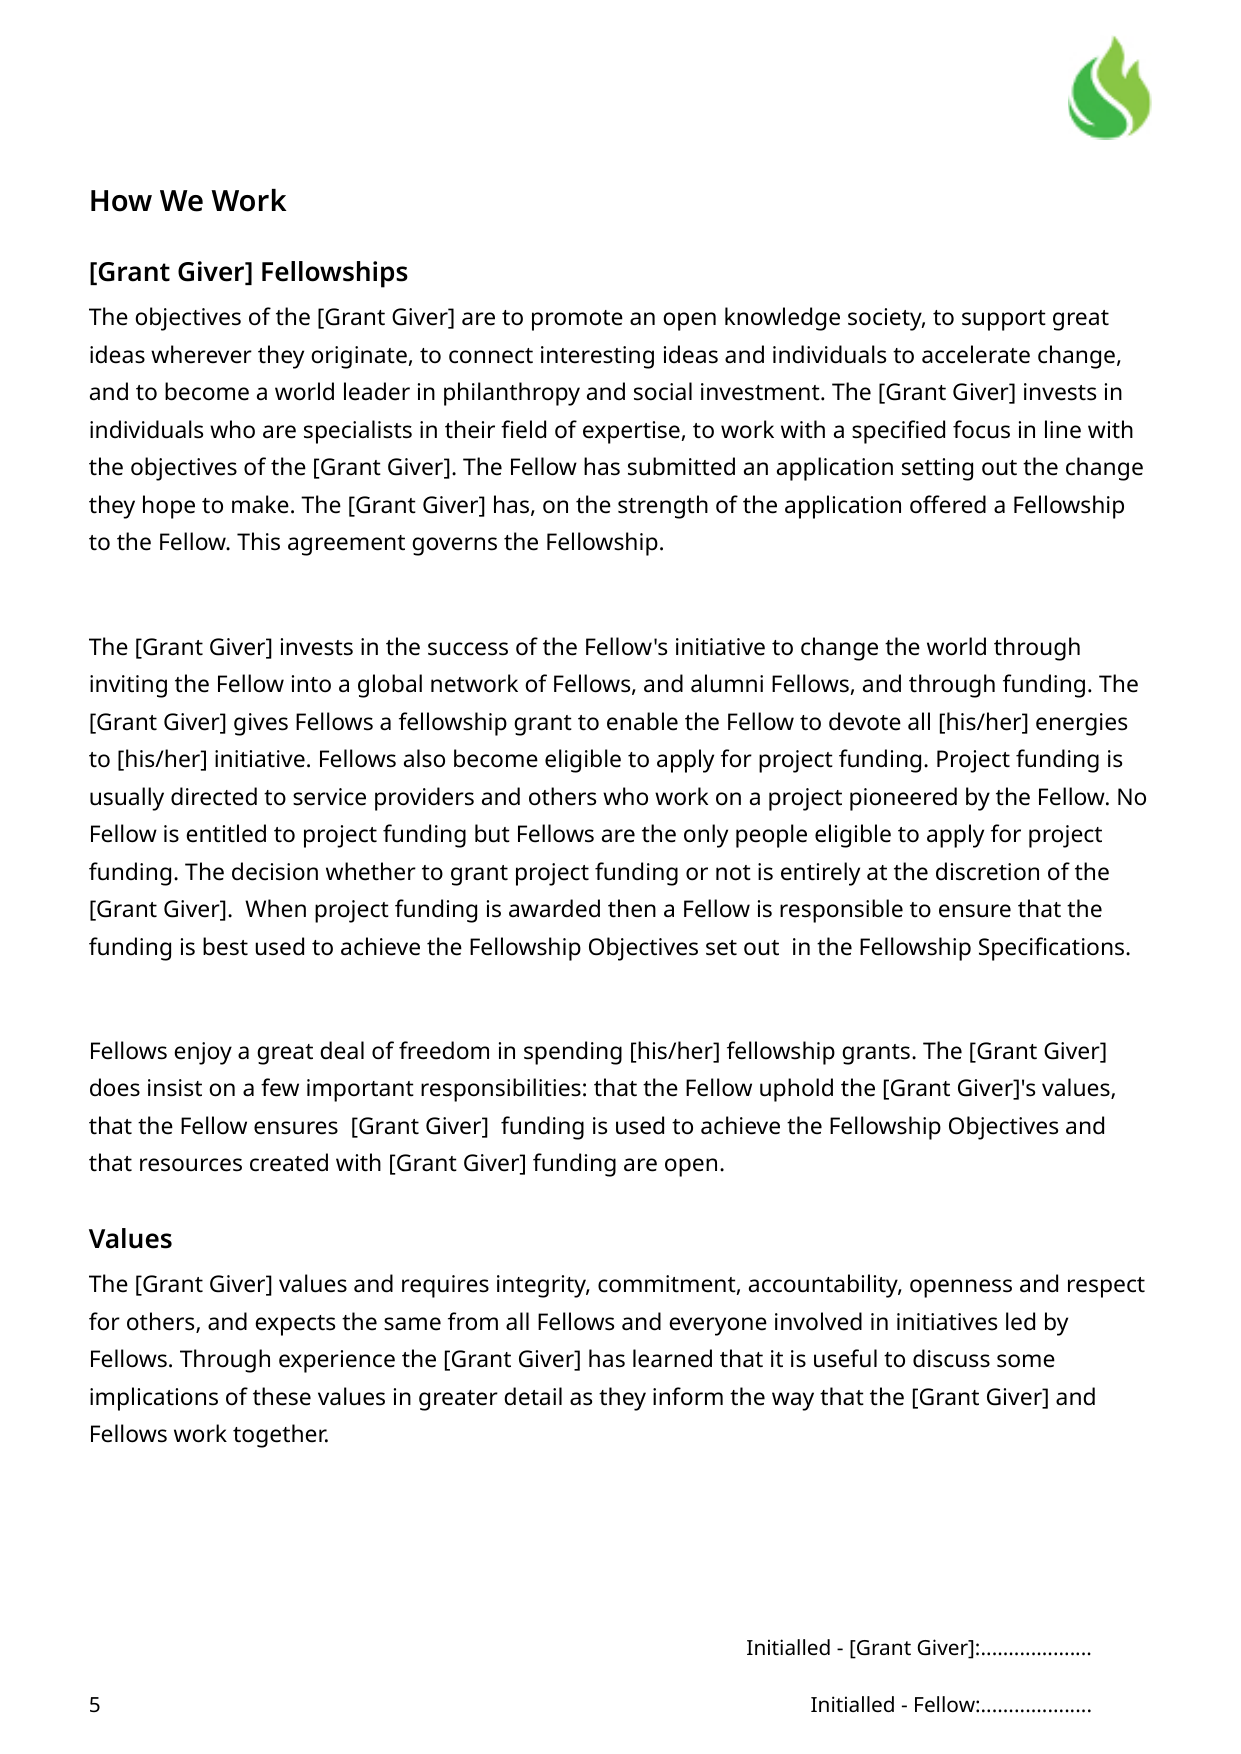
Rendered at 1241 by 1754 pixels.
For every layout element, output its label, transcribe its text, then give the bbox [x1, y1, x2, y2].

subtitle Values [88, 1220, 1152, 1256]
subtitle How We Work [88, 180, 1152, 220]
picture [1089, 35, 1152, 114]
subtitle Fellows enjoy a great deal of freedom in spending [his/her] fellowship grants. The [Grant Giver] does insist on a few important responsibilities: that the Fellow uphold the [Grant Giver]'s values, that the Fellow ensures [Grant Giver] funding is used to achieve the Fellowship Objectives and that resources created with [Grant Giver] funding are open. [88, 1034, 1152, 1178]
subtitle The [Grant Giver] values and requires integrity, commitment, accountability, openness and respect for others, and expects the same from all Fellows and everyone involved in initiatives led by Fellows. Through experience the [Grant Giver] has learned that it is useful to discuss some implications of these values in greater detail as they inform the way that the [Grant Giver] and Fellows work together. [88, 1268, 1152, 1449]
subtitle [Grant Giver] Fellowships [88, 253, 1152, 289]
subtitle The [Grant Giver] invests in the success of the Fellow's initiative to change the world through inviting the Fellow into a global network of Fellows, and alumni Fellows, and through funding. The [Grant Giver] gives Fellows a fellowship grant to enable the Fellow to devote all [his/her] energies to [his/her] initiative. Fellows also become eligible to apply for project funding. Project funding is usually directed to service providers and others who work on a project pioneered by the Fellow. No Fellow is entitled to project funding but Fellows are the only people eligible to apply for project funding. The decision whether to grant project funding or not is entirely at the discretion of the [Grant Giver]. When project funding is awarded then a Fellow is responsible to ensure that the funding is best used to achieve the Fellowship Objectives set out in the Fellowship Specifications. [88, 630, 1152, 962]
subtitle The objectives of the [Grant Giver] are to promote an open knowledge society, to support great ideas wherever they originate, to connect interesting ideas and individuals to accelerate change, and to become a world leader in philanthropy and social investment. The [Grant Giver] invests in individuals who are specialists in their field of expertise, to work with a specified focus in line with the objectives of the [Grant Giver]. The Fellow has submitted an application setting out the change they hope to make. The [Grant Giver] has, on the strength of the application offered a Fellowship to the Fellow. This agreement governs the Fellowship. [88, 301, 1152, 557]
